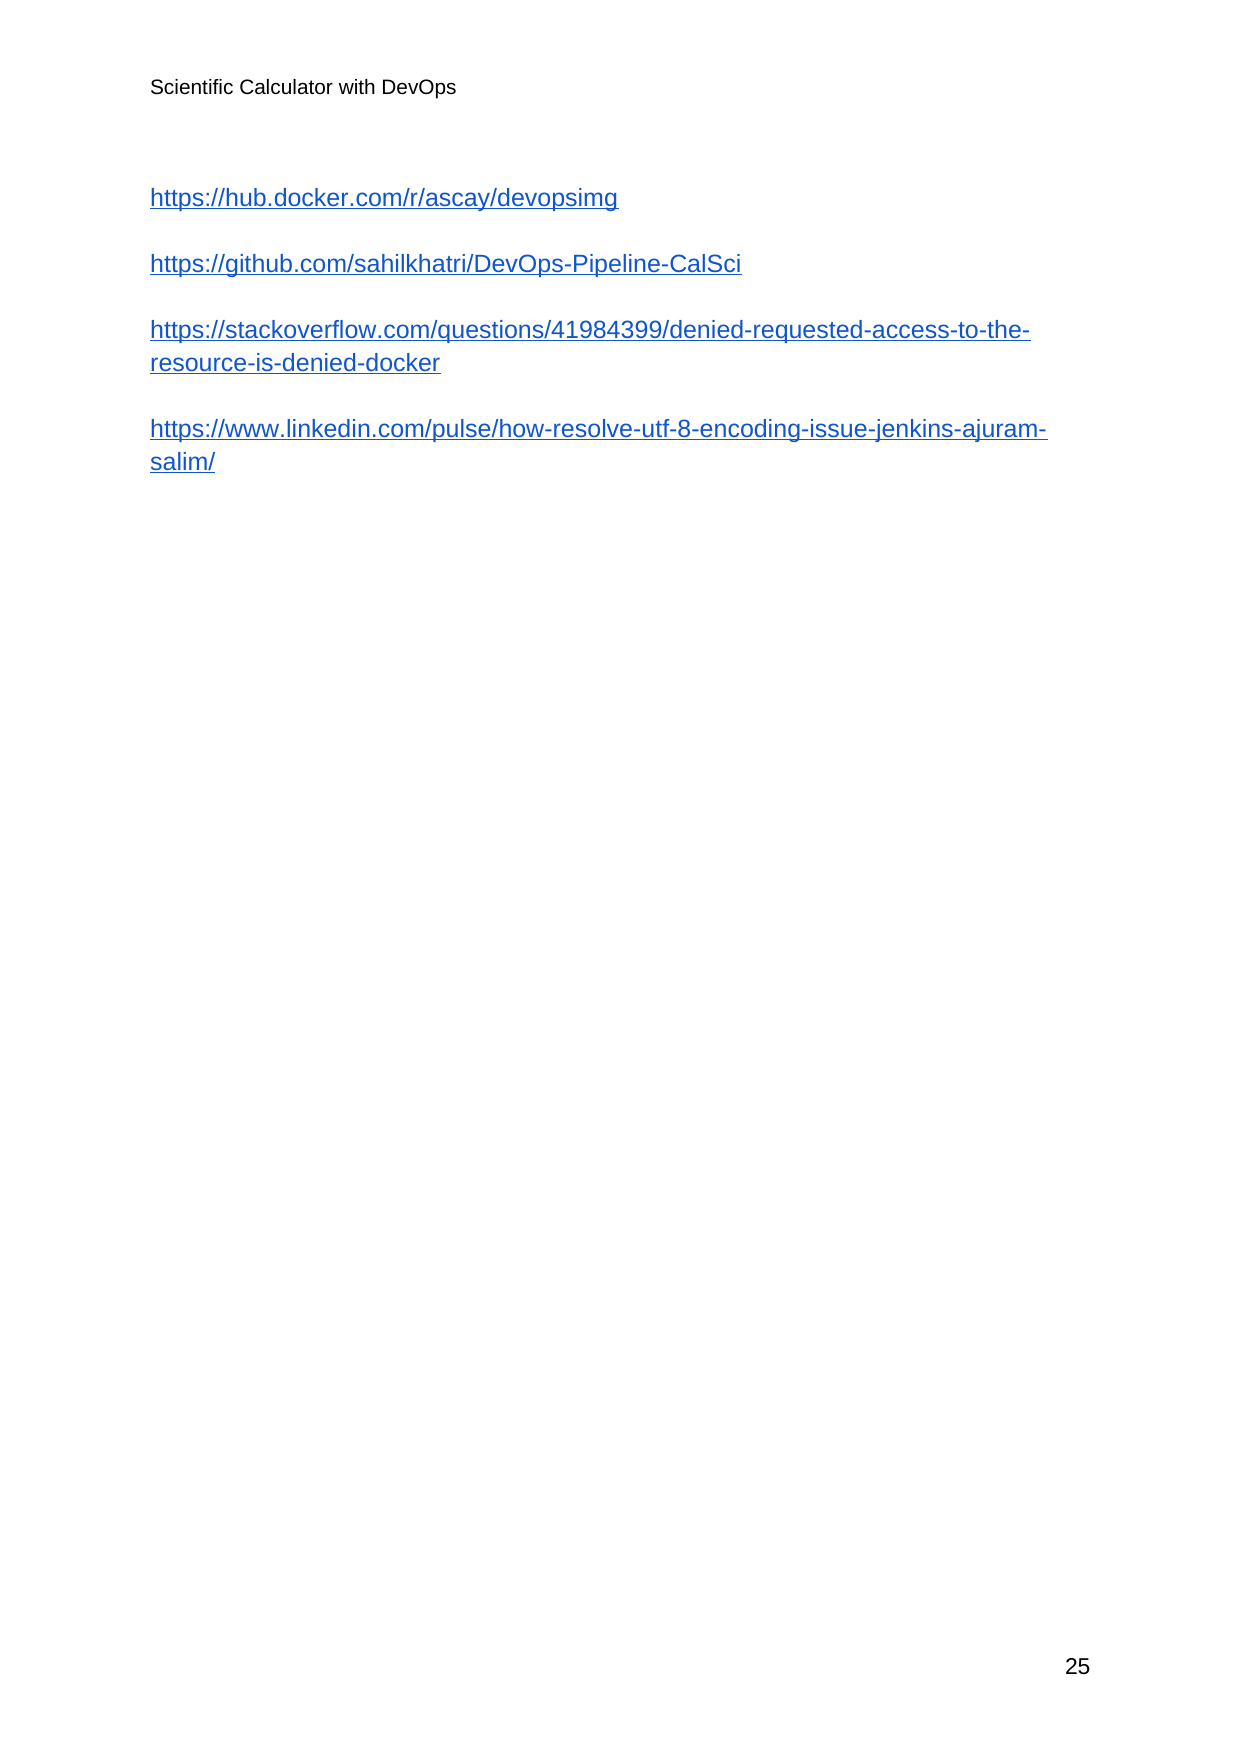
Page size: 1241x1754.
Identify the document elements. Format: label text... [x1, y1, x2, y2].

text https://www.linkedin.com/pulse/how-resolve-utf-8-encoding-issue-jenkins-ajuram-salim/ [150, 414, 1090, 476]
text https://hub.docker.com/r/ascay/devopsimg [150, 183, 1090, 212]
text https://stackoverflow.com/questions/41984399/denied-requested-access-to-the-resource-is-denied-docker [150, 315, 1090, 377]
text https://github.com/sahilkhatri/DevOps-Pipeline-CalSci [150, 249, 1090, 278]
